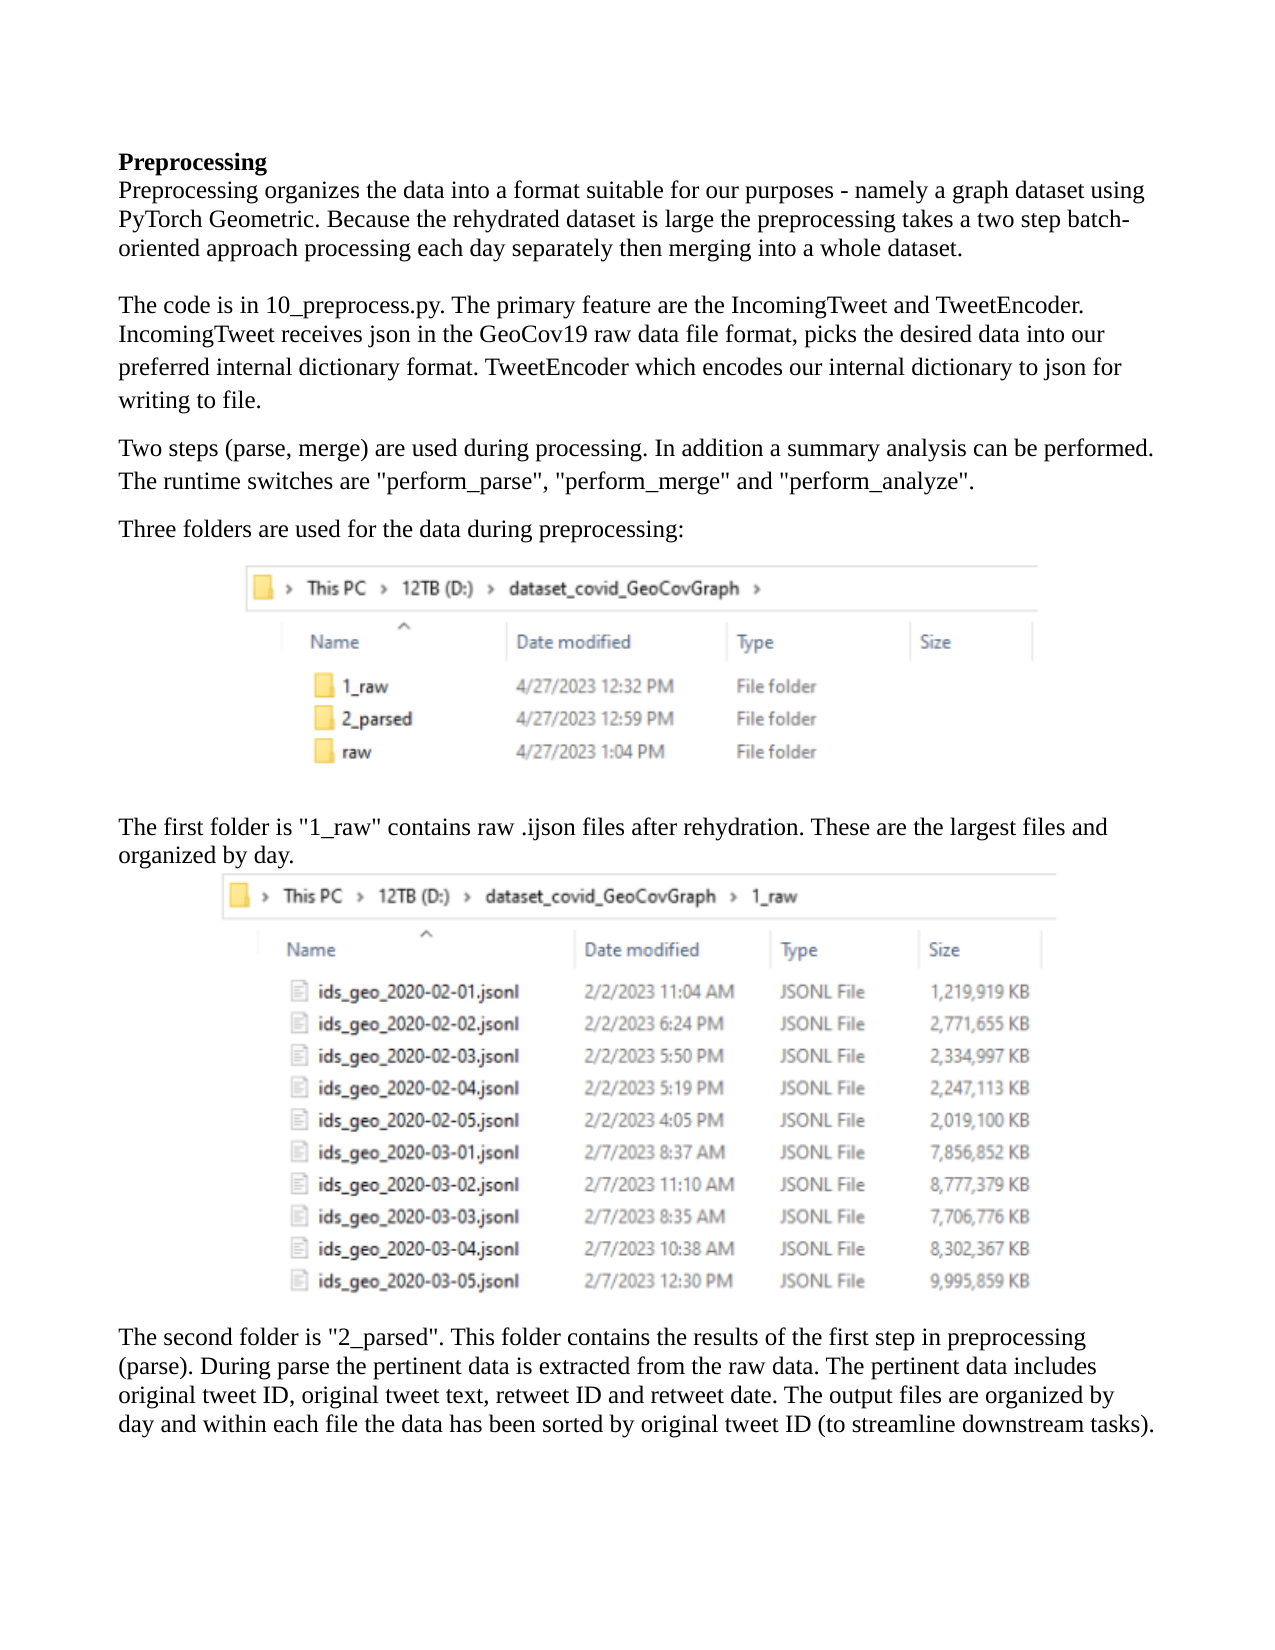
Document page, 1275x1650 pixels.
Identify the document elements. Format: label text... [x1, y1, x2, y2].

text IncomingTweet receives json in the GeoCov19 raw data file format, picks the desired data into our preferred internal dictionary format. TweetEncoder which encodes our internal dictionary to json for writing to file. [118, 319, 1157, 414]
text The second folder is "2_parsed". This folder contains the results of the first step in preprocessing (parse). During parse the pertinent data is extracted from the raw data. The pertinent data includes original tweet ID, original tweet text, retweet ID and retweet date. The output files are organized by day and within each file the data has been sorted by original tweet ID (to streamline downstream tasks). [118, 869, 1157, 1437]
picture [218, 869, 1057, 1323]
text Preprocessing organizes the data into a format suitable for our purposes - namely a graph dataset using PyTorch Geometric. Because the rehydrated dataset is large the preprocessing takes a two step batch-oriented approach processing each day separately then merging into a whole dataset. [118, 176, 1157, 262]
picture [237, 561, 1038, 784]
text Three folders are used for the data during preprocessing: [118, 514, 1157, 542]
text The code is in 10_preprocess.py. The primary feature are the IncomingTweet and TweetEncoder. [118, 291, 1157, 319]
text Two steps (parse, merge) are used during processing. In addition a summary analysis can be performed. The runtime switches are "perform_parse", "perform_merge" and "perform_analyze". [118, 433, 1157, 495]
text Preprocessing [118, 147, 1157, 176]
text The first folder is "1_raw" contains raw .ijson files after rehydration. These are the largest files and organized by day. [118, 812, 1157, 869]
